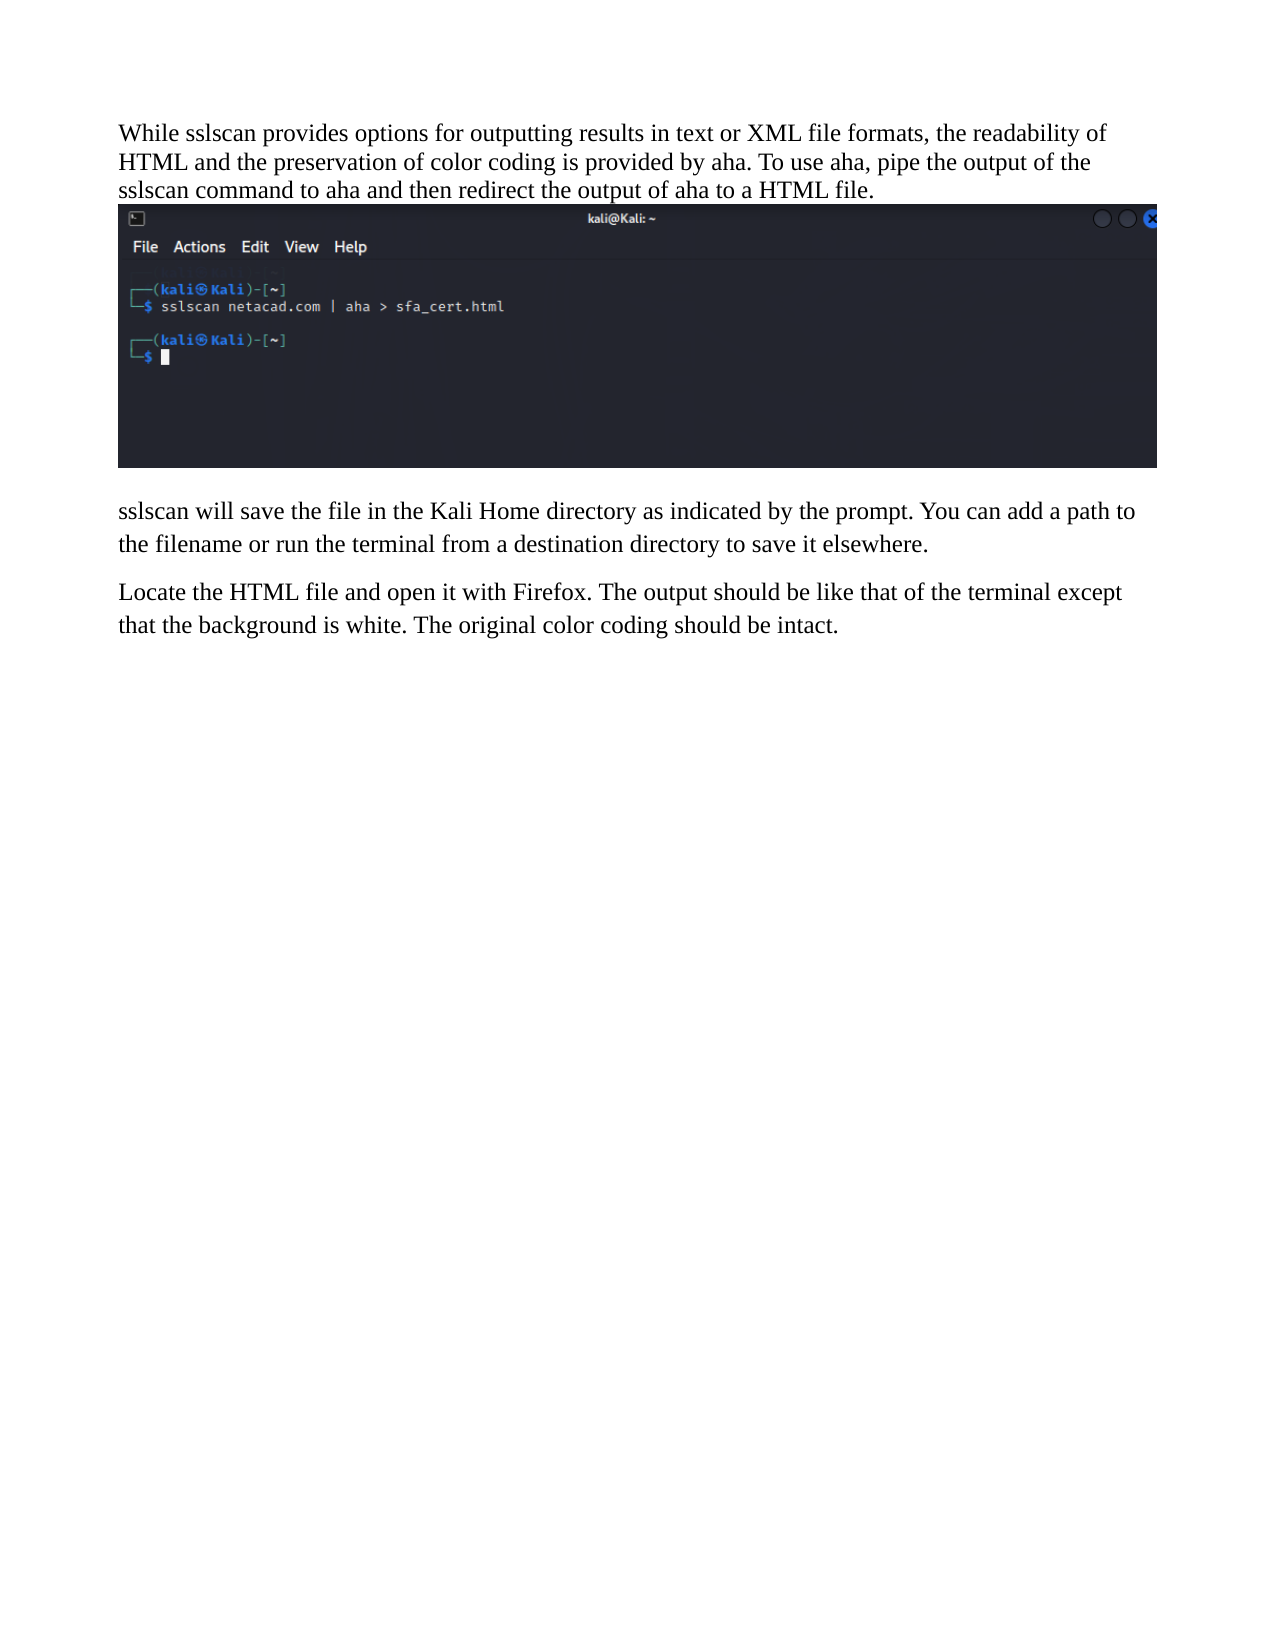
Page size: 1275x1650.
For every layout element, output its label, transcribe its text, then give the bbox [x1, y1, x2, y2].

text While sslscan provides options for outputting results in text or XML file formats, the readability of HTML and the preservation of color coding is provided by aha. To use aha, pipe the output of the sslscan command to aha and then redirect the output of aha to a HTML file. [118, 118, 1157, 204]
picture [118, 204, 1157, 468]
text Locate the HTML file and open it with Firefox. The output should be like that of the terminal except that the background is white. The original color coding should be intact. [118, 577, 1157, 638]
text sslscan will save the file in the Kali Home directory as indicated by the prompt. You can add a path to the filename or run the terminal from a destination directory to save it elsewhere. [118, 496, 1157, 558]
